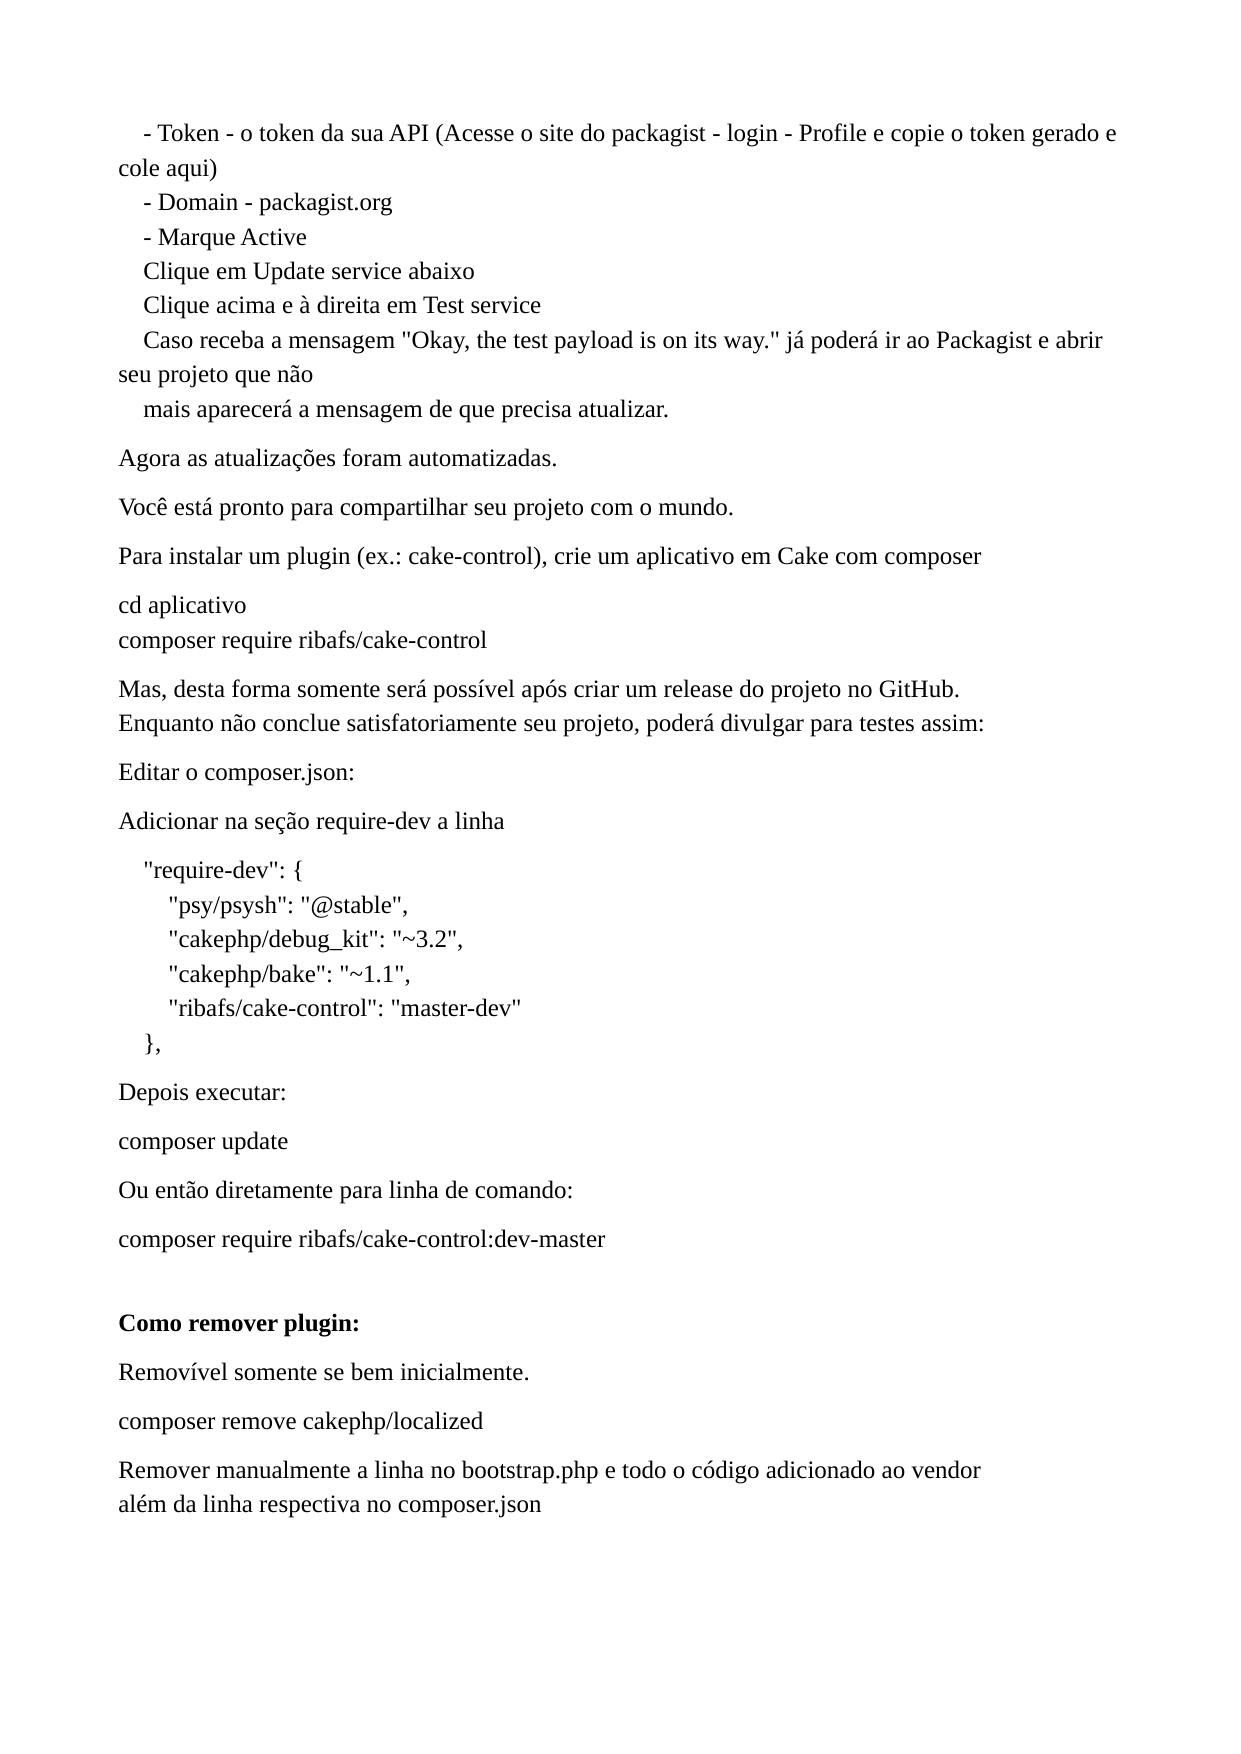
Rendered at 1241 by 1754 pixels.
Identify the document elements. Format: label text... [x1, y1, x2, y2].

text Como remover plugin: [118, 1273, 1122, 1336]
text Para instalar um plugin (ex.: cake-control), crie um aplicativo em Cake com composer [118, 541, 1122, 570]
text "require-dev": { "psy/psysh": "@stable", "cakephp/debug_kit": "~3.2", "cakephp/bake": "~1.1", "ribafs/cake-control": "master-dev" }, [118, 855, 1122, 1057]
text Remover manualmente a linha no bootstrap.php e todo o código adicionado ao vendor além da linha respectiva no composer.json [118, 1455, 1122, 1518]
text cd aplicativo composer require ribafs/cake-control [118, 590, 1122, 653]
text Você está pronto para compartilhar seu projeto com o mundo. [118, 492, 1122, 521]
text Depois executar: [118, 1077, 1122, 1106]
text Editar o composer.json: [118, 757, 1122, 786]
text composer update [118, 1126, 1122, 1155]
text Adicionar na seção require-dev a linha [118, 806, 1122, 835]
text Removível somente se bem inicialmente. [118, 1357, 1122, 1385]
text - Token - o token da sua API (Acesse o site do packagist - login - Profile e copie o token gerado e cole aqui) - Domain - packagist.org - Marque Active Clique em Update service abaixo Clique acima e à direita em Test service Caso receba a mensagem "Okay, the test payload is on its way." já poderá ir ao Packagist e abrir seu projeto que não mais aparecerá a mensagem de que precisa atualizar. [118, 118, 1122, 423]
text Agora as atualizações foram automatizadas. [118, 443, 1122, 472]
text composer remove cakephp/localized [118, 1406, 1122, 1434]
text composer require ribafs/cake-control:dev-master [118, 1224, 1122, 1253]
text Mas, desta forma somente será possível após criar um release do projeto no GitHub. Enquanto não conclue satisfatoriamente seu projeto, poderá divulgar para testes assim: [118, 674, 1122, 737]
text Ou então diretamente para linha de comando: [118, 1175, 1122, 1204]
